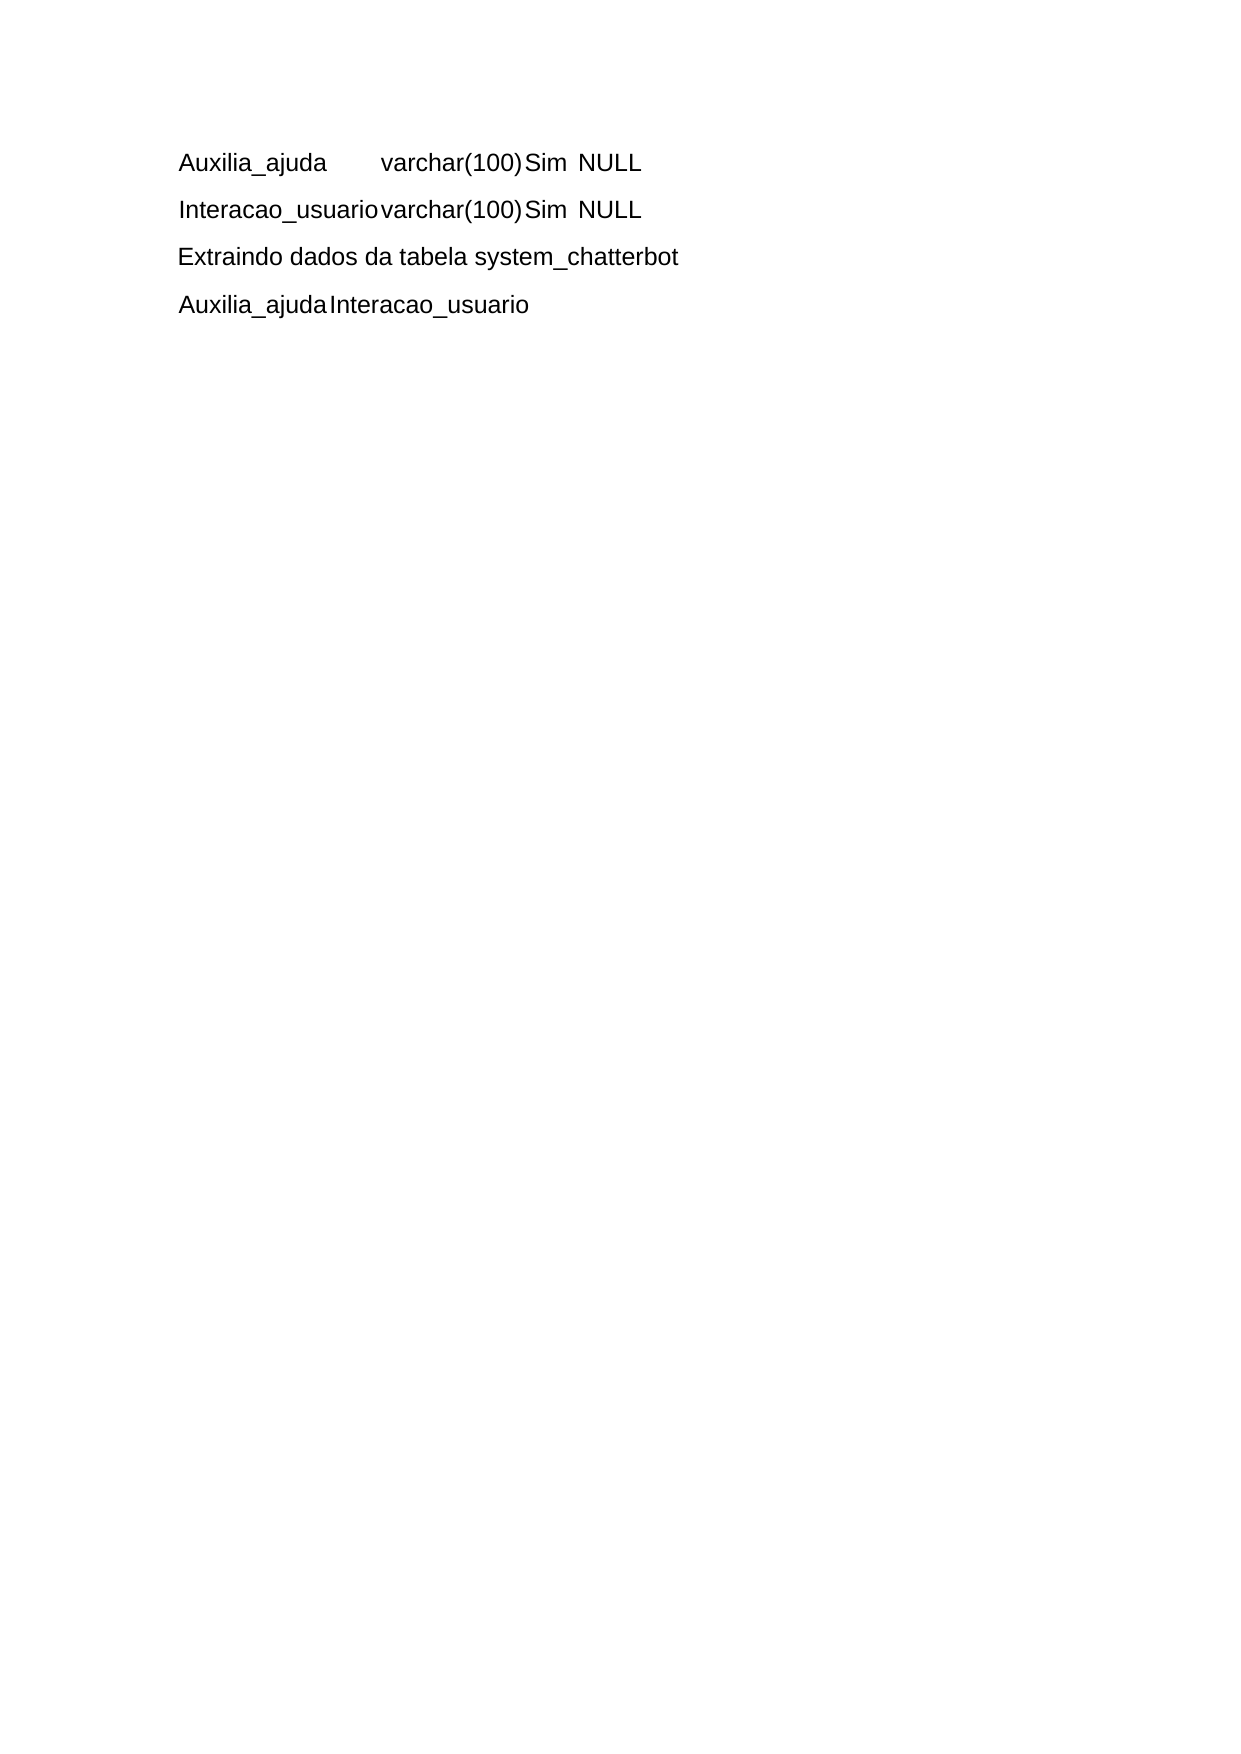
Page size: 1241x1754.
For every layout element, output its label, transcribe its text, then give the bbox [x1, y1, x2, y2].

table_header Auxilia_ajuda [177, 290, 328, 337]
table_cell [826, 195, 970, 242]
table_cell Interacao_usuario [177, 195, 379, 242]
table_cell [706, 148, 826, 195]
table_cell NULL [577, 148, 706, 195]
table_cell [970, 148, 1063, 195]
table_cell [706, 195, 826, 242]
table_cell varchar(100) [380, 148, 523, 195]
table_header Interacao_usuario [328, 290, 530, 337]
table_cell varchar(100) [380, 195, 523, 242]
text Extraindo dados da tabela system_chatterbot [177, 242, 1063, 271]
table_cell NULL [577, 195, 706, 242]
table_cell [826, 148, 970, 195]
table_cell Auxilia_ajuda [177, 148, 379, 195]
table_cell Sim [523, 148, 577, 195]
table_cell Sim [523, 195, 577, 242]
table_cell [970, 195, 1063, 242]
